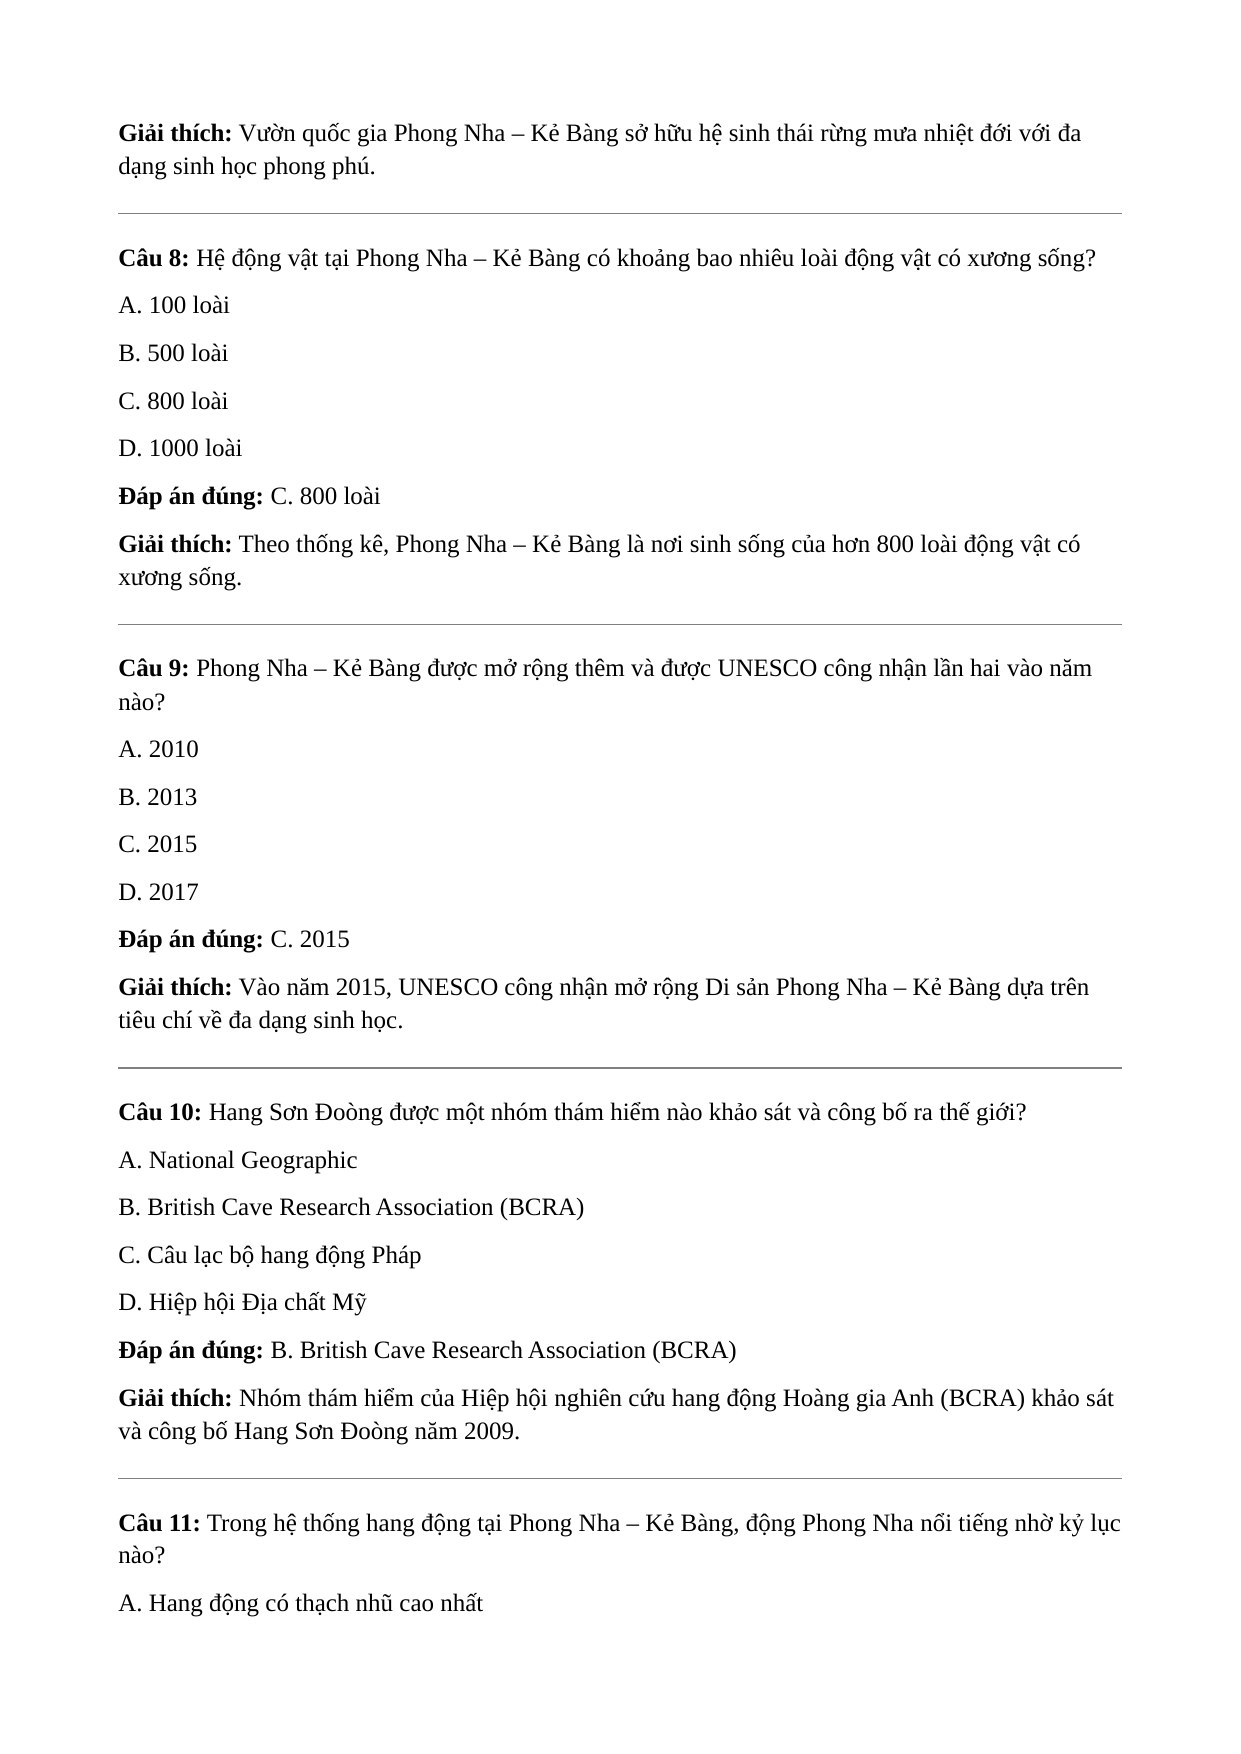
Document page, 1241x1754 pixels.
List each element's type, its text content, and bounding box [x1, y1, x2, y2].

text Câu 11: Trong hệ thống hang động tại Phong Nha – Kẻ Bàng, động Phong Nha nổi tiếng nhờ kỷ lục nào? [118, 1508, 1122, 1569]
text Câu 10: Hang Sơn Đoòng được một nhóm thám hiểm nào khảo sát và công bố ra thế giới? [118, 1097, 1122, 1126]
text C. Câu lạc bộ hang động Pháp [118, 1240, 1122, 1269]
text A. 2010 [118, 734, 1122, 763]
text B. 2013 [118, 782, 1122, 811]
text C. 800 loài [118, 386, 1122, 414]
text A. National Geographic [118, 1145, 1122, 1173]
text B. British Cave Research Association (BCRA) [118, 1192, 1122, 1221]
text A. 100 loài [118, 291, 1122, 319]
text D. Hiệp hội Địa chất Mỹ [118, 1287, 1122, 1316]
text Đáp án đúng: C. 800 loài [118, 481, 1122, 510]
text A. Hang động có thạch nhũ cao nhất [118, 1588, 1122, 1617]
text Giải thích: Theo thống kê, Phong Nha – Kẻ Bàng là nơi sinh sống của hơn 800 loài động vật có xương sống. [118, 529, 1122, 590]
text C. 2015 [118, 829, 1122, 858]
text Đáp án đúng: C. 2015 [118, 924, 1122, 953]
text D. 2017 [118, 877, 1122, 906]
text Đáp án đúng: B. British Cave Research Association (BCRA) [118, 1335, 1122, 1364]
text Giải thích: Nhóm thám hiểm của Hiệp hội nghiên cứu hang động Hoàng gia Anh (BCRA) khảo sát và công bố Hang Sơn Đoòng năm 2009. [118, 1383, 1122, 1444]
text Câu 9: Phong Nha – Kẻ Bàng được mở rộng thêm và được UNESCO công nhận lần hai vào năm nào? [118, 653, 1122, 715]
text Câu 8: Hệ động vật tại Phong Nha – Kẻ Bàng có khoảng bao nhiêu loài động vật có xương sống? [118, 243, 1122, 272]
text D. 1000 loài [118, 433, 1122, 462]
text Giải thích: Vào năm 2015, UNESCO công nhận mở rộng Di sản Phong Nha – Kẻ Bàng dựa trên tiêu chí về đa dạng sinh học. [118, 972, 1122, 1034]
text Giải thích: Vườn quốc gia Phong Nha – Kẻ Bàng sở hữu hệ sinh thái rừng mưa nhiệt đới với đa dạng sinh học phong phú. [118, 118, 1122, 180]
text B. 500 loài [118, 338, 1122, 367]
